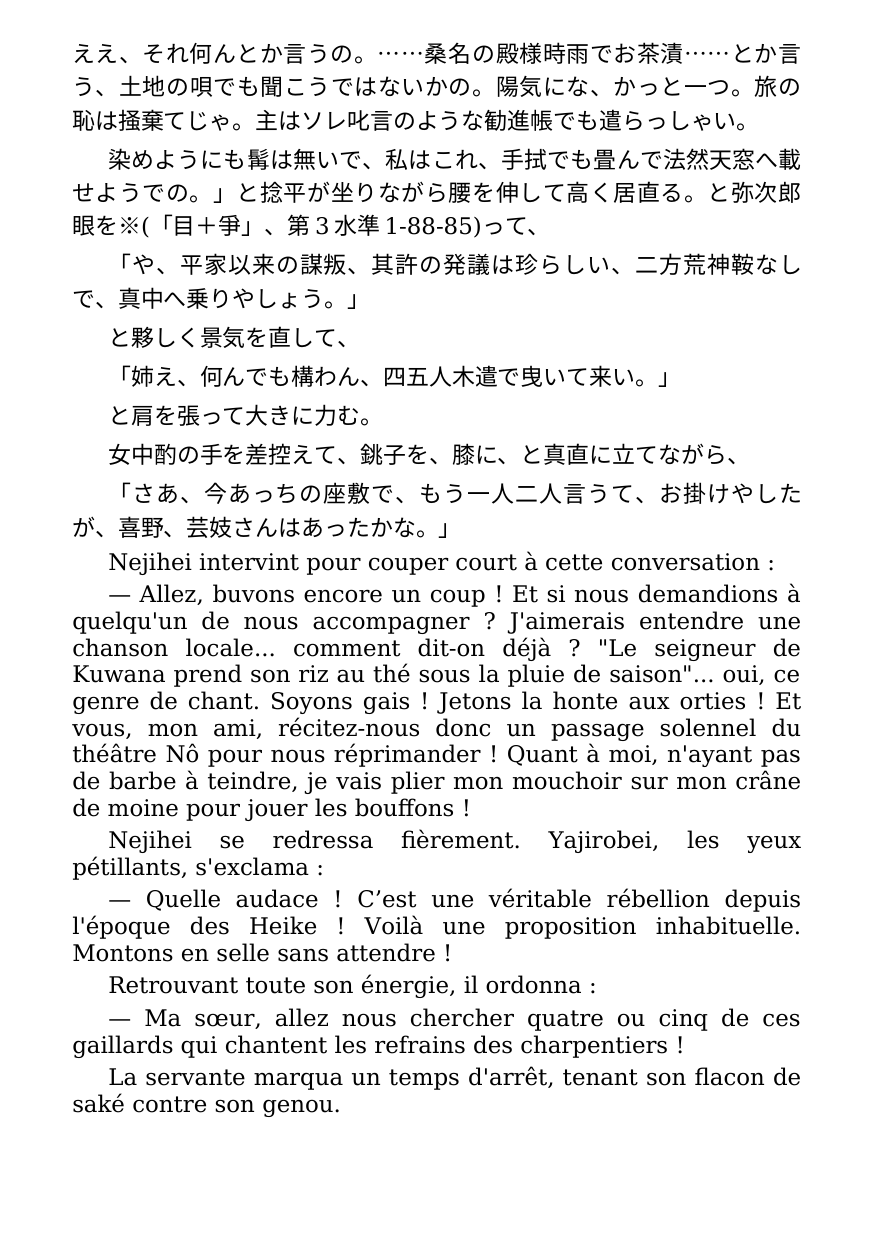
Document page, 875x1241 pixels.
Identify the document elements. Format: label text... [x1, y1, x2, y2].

text — Allez, buvons encore un coup ! Et si nous demandions à quelqu'un de nous accompagner ? J'aimerais entendre une chanson locale... comment dit-on déjà ? "Le seigneur de Kuwana prend son riz au thé sous la pluie de saison"... oui, ce genre de chant. Soyons gais ! Jetons la honte aux orties ! Et vous, mon ami, récitez-nous donc un passage solennel du théâtre Nô pour nous réprimander ! Quant à moi, n'ayant pas de barbe à teindre, je vais plier mon mouchoir sur mon crâne de moine pour jouer les bouffons ! [72, 581, 802, 821]
text Retrouvant toute son énergie, il ordonna : [72, 972, 802, 999]
text 「姉え、何んでも構わん、四五人木遣で曳いて来い。」 [72, 359, 802, 392]
text 「さあ、今あっちの座敷で、もう一人二人言うて、お掛けやしたが、喜野、芸妓さんはあったかな。」 [72, 476, 802, 543]
text — Quelle audace ! C’est une véritable rébellion depuis l'époque des Heike ! Voilà une proposition inhabituelle. Montons en selle sans attendre ! [72, 887, 802, 967]
text Nejihei intervint pour couper court à cette conversation : [72, 549, 802, 575]
text 染めようにも髯は無いで、私はこれ、手拭でも畳んで法然天窓へ載せようでの。」と捻平が坐りながら腰を伸して高く居直る。と弥次郎眼を※(「目＋爭」、第3水準1-88-85)って、 [72, 142, 802, 241]
text 女中酌の手を差控えて、銚子を、膝に、と真直に立てながら、 [72, 437, 802, 470]
text — Ma sœur, allez nous chercher quatre ou cinq de ces gaillards qui chantent les refrains des charpentiers ! [72, 1005, 802, 1058]
text ええ、それ何んとか言うの。……桑名の殿様時雨でお茶漬……とか言う、土地の唄でも聞こうではないかの。陽気にな、かっと一つ。旅の恥は掻棄てじゃ。主はソレ叱言のような勧進帳でも遣らっしゃい。 [72, 36, 802, 136]
text と肩を張って大きに力む。 [72, 398, 802, 431]
text La servante marqua un temps d'arrêt, tenant son flacon de saké contre son genou. [72, 1064, 802, 1118]
text Nejihei se redressa fièrement. Yajirobei, les yeux pétillants, s'exclama : [72, 827, 802, 881]
text 「や、平家以来の謀叛、其許の発議は珍らしい、二方荒神鞍なしで、真中へ乗りやしょう。」 [72, 247, 802, 314]
text と夥しく景気を直して、 [72, 320, 802, 353]
